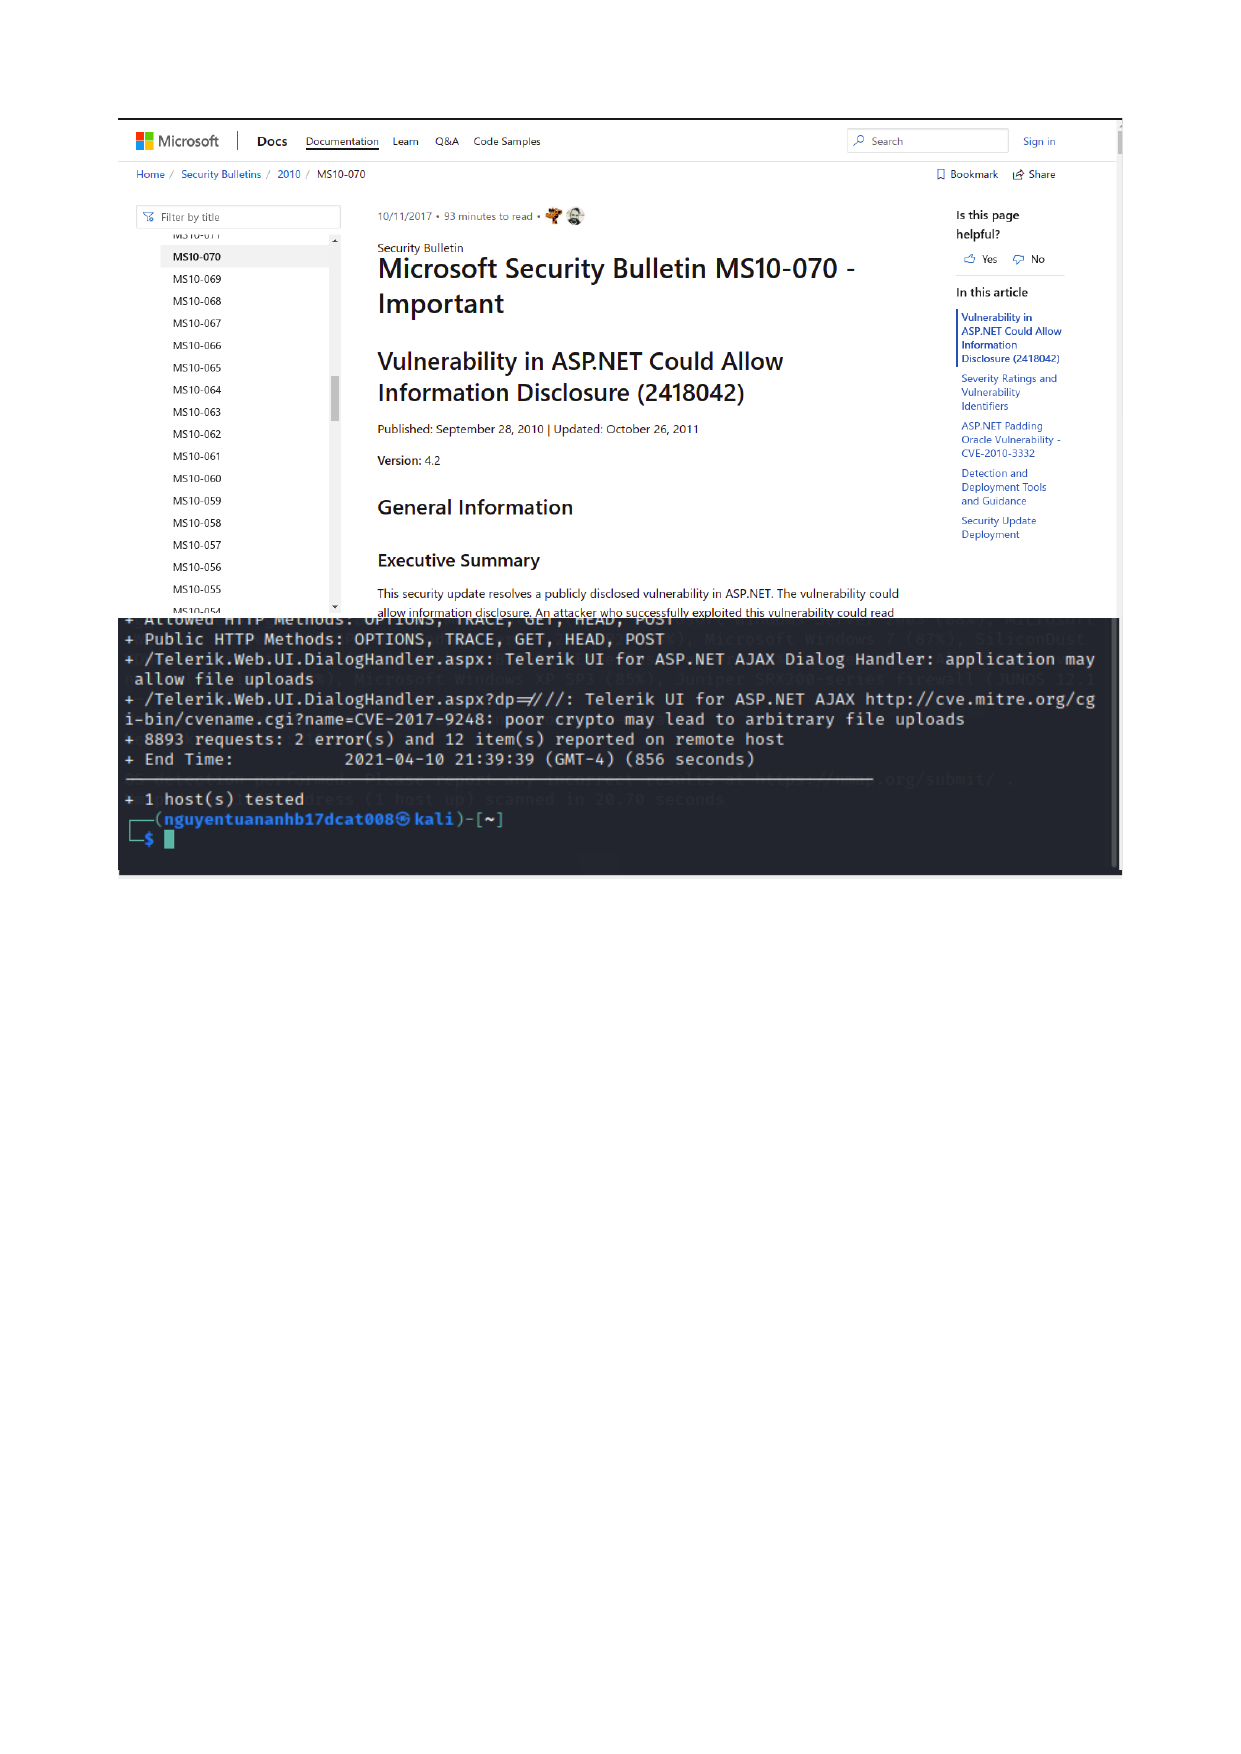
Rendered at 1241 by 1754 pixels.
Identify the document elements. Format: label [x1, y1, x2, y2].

picture [118, 118, 1123, 879]
